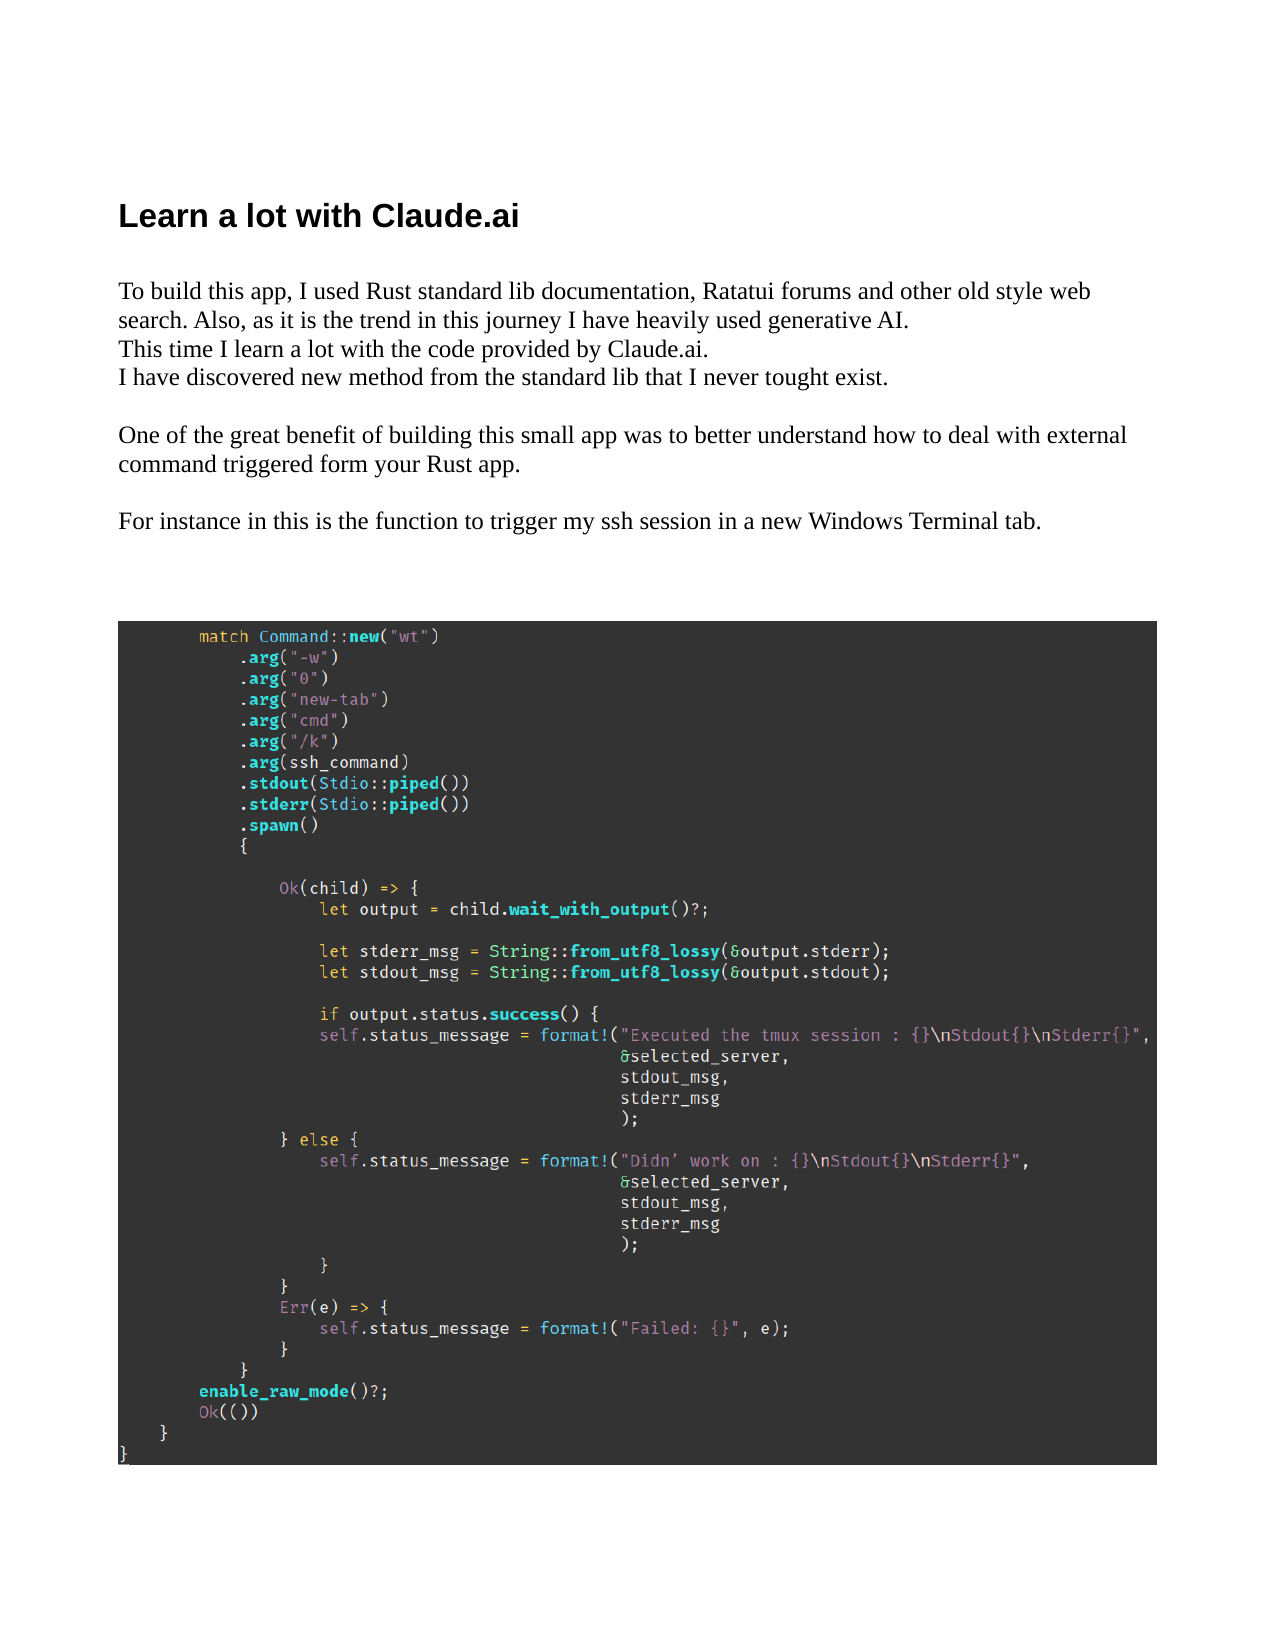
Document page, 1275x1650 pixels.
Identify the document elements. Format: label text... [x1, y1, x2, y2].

picture [118, 621, 1157, 1465]
text I have discovered new method from the standard lib that I never tought exist. [118, 362, 1157, 391]
text For instance in this is the function to trigger my ssh session in a new Windows Terminal tab. [118, 506, 1157, 535]
text One of the great benefit of building this small app was to better understand how to deal with external command triggered form your Rust app. [118, 420, 1157, 477]
text This time I learn a lot with the code provided by Claude.ai. [118, 334, 1157, 362]
subtitle Learn a lot with Claude.ai [118, 196, 1157, 235]
text To build this app, I used Rust standard lib documentation, Ratatui forums and other old style web search. Also, as it is the trend in this journey I have heavily used generative AI. [118, 276, 1157, 334]
